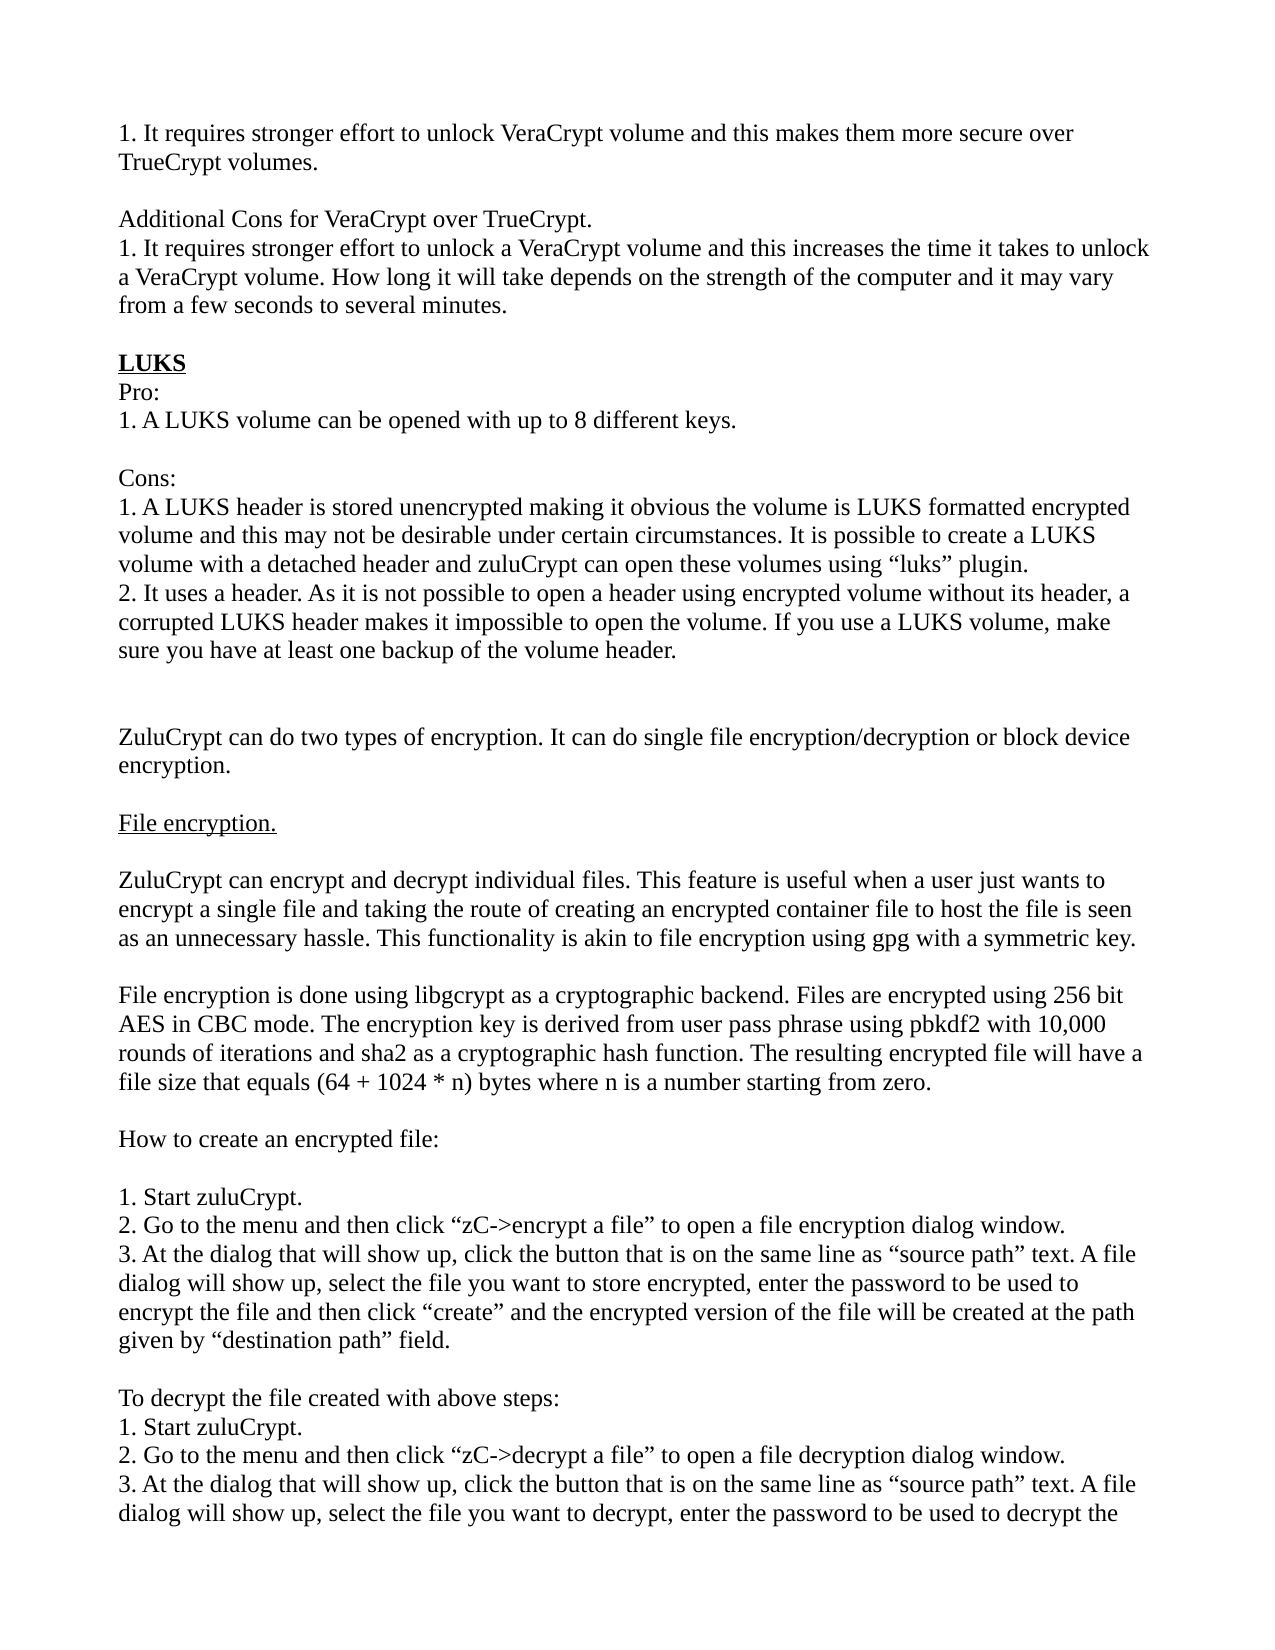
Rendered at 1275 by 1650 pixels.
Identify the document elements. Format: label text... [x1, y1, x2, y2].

text 3. At the dialog that will show up, click the button that is on the same line as “source path” text. A file dialog will show up, select the file you want to store encrypted, enter the password to be used to encrypt the file and then click “create” and the encrypted version of the file will be created at the path given by “destination path” field. [118, 1239, 1157, 1354]
text Additional Cons for VeraCrypt over TrueCrypt. [118, 204, 1157, 233]
text LUKS [118, 348, 1157, 377]
text 1. It requires stronger effort to unlock VeraCrypt volume and this makes them more secure over TrueCrypt volumes. [118, 118, 1157, 176]
text 2. It uses a header. As it is not possible to open a header using encrypted volume without its header, a corrupted LUKS header makes it impossible to open the volume. If you use a LUKS volume, make sure you have at least one backup of the volume header. [118, 578, 1157, 664]
text 1. Start zuluCrypt. [118, 1412, 1157, 1441]
text Cons: [118, 463, 1157, 492]
text 1. It requires stronger effort to unlock a VeraCrypt volume and this increases the time it takes to unlock a VeraCrypt volume. How long it will take depends on the strength of the computer and it may vary from a few seconds to several minutes. [118, 233, 1157, 319]
text To decrypt the file created with above steps: [118, 1383, 1157, 1412]
text How to create an encrypted file: [118, 1124, 1157, 1153]
text ZuluCrypt can do two types of encryption. It can do single file encryption/decryption or block device encryption. [118, 722, 1157, 779]
text 1. A LUKS header is stored unencrypted making it obvious the volume is LUKS formatted encrypted volume and this may not be desirable under certain circumstances. It is possible to create a LUKS volume with a detached header and zuluCrypt can open these volumes using “luks” plugin. [118, 492, 1157, 578]
text File encryption. [118, 808, 1157, 837]
text Pro: [118, 377, 1157, 406]
text 3. At the dialog that will show up, click the button that is on the same line as “source path” text. A file dialog will show up, select the file you want to decrypt, enter the password to be used to decrypt the [118, 1469, 1157, 1527]
text 2. Go to the menu and then click “zC->encrypt a file” to open a file encryption dialog window. [118, 1211, 1157, 1239]
text 2. Go to the menu and then click “zC->decrypt a file” to open a file decryption dialog window. [118, 1441, 1157, 1469]
text 1. Start zuluCrypt. [118, 1182, 1157, 1211]
text ZuluCrypt can encrypt and decrypt individual files. This feature is useful when a user just wants to encrypt a single file and taking the route of creating an encrypted container file to host the file is seen as an unnecessary hassle. This functionality is akin to file encryption using gpg with a symmetric key. [118, 866, 1157, 952]
text 1. A LUKS volume can be opened with up to 8 different keys. [118, 406, 1157, 434]
text File encryption is done using libgcrypt as a cryptographic backend. Files are encrypted using 256 bit AES in CBC mode. The encryption key is derived from user pass phrase using pbkdf2 with 10,000 rounds of iterations and sha2 as a cryptographic hash function. The resulting encrypted file will have a file size that equals (64 + 1024 * n) bytes where n is a number starting from zero. [118, 981, 1157, 1096]
